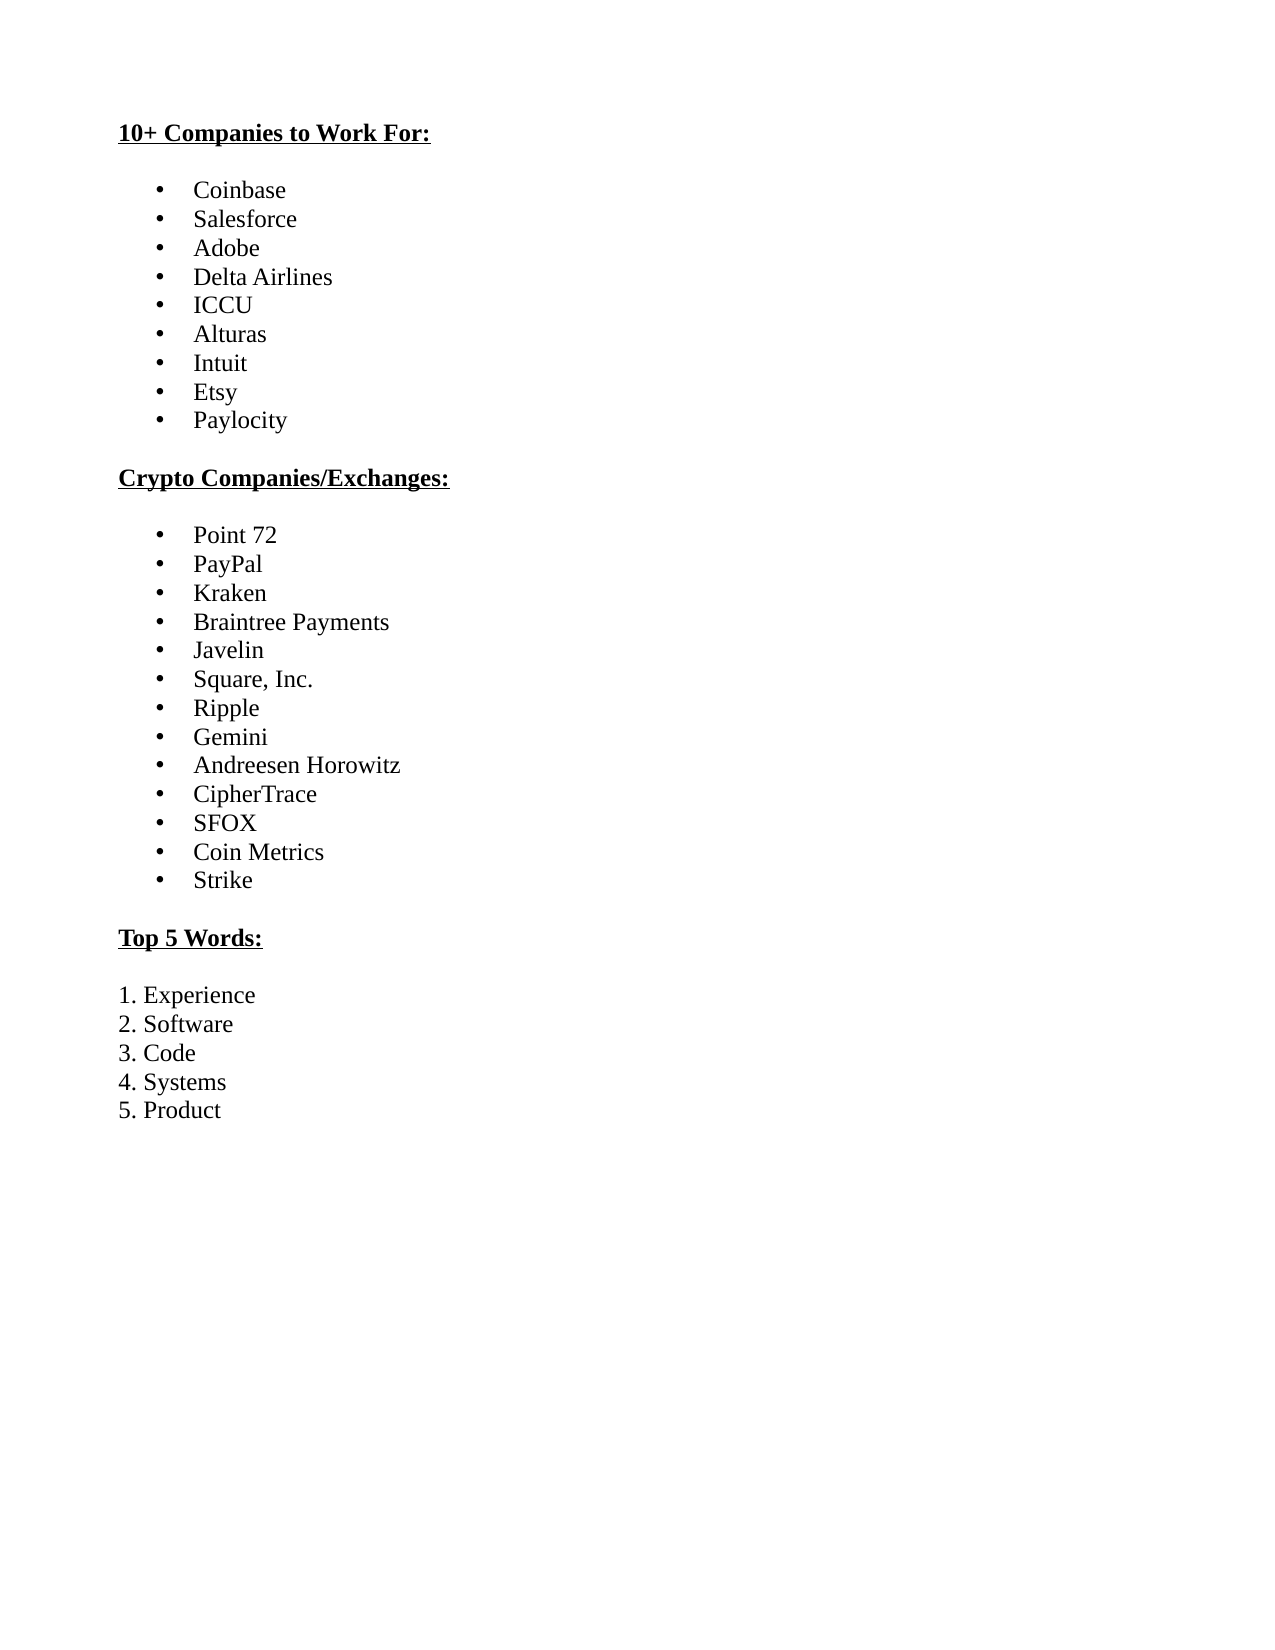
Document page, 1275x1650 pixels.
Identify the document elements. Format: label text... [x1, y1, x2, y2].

list Gemini [156, 722, 1157, 751]
text Crypto Companies/Exchanges: [118, 463, 1157, 492]
list Etsy [156, 377, 1157, 406]
text 5. Product [118, 1096, 1157, 1124]
list Alturas [156, 319, 1157, 348]
list Kraken [156, 578, 1157, 607]
text 3. Code [118, 1038, 1157, 1067]
list CipherTrace [156, 779, 1157, 808]
list Adobe [156, 233, 1157, 262]
list Coinbase [156, 176, 1157, 204]
list Andreesen Horowitz [156, 751, 1157, 779]
list Javelin [156, 636, 1157, 664]
list PayPal [156, 549, 1157, 578]
text 2. Software [118, 1009, 1157, 1038]
list Square, Inc. [156, 664, 1157, 693]
list Salesforce [156, 204, 1157, 233]
list Intuit [156, 348, 1157, 377]
list Strike [156, 866, 1157, 894]
text 10+ Companies to Work For: [118, 118, 1157, 147]
list Paylocity [156, 406, 1157, 434]
list Coin Metrics [156, 837, 1157, 866]
list Braintree Payments [156, 607, 1157, 636]
list ICCU [156, 291, 1157, 319]
list SFOX [156, 808, 1157, 837]
list Ripple [156, 693, 1157, 722]
text Top 5 Words: [118, 923, 1157, 952]
text 4. Systems [118, 1067, 1157, 1096]
list Point 72 [156, 521, 1157, 549]
text 1. Experience [118, 981, 1157, 1009]
list Delta Airlines [156, 262, 1157, 291]
